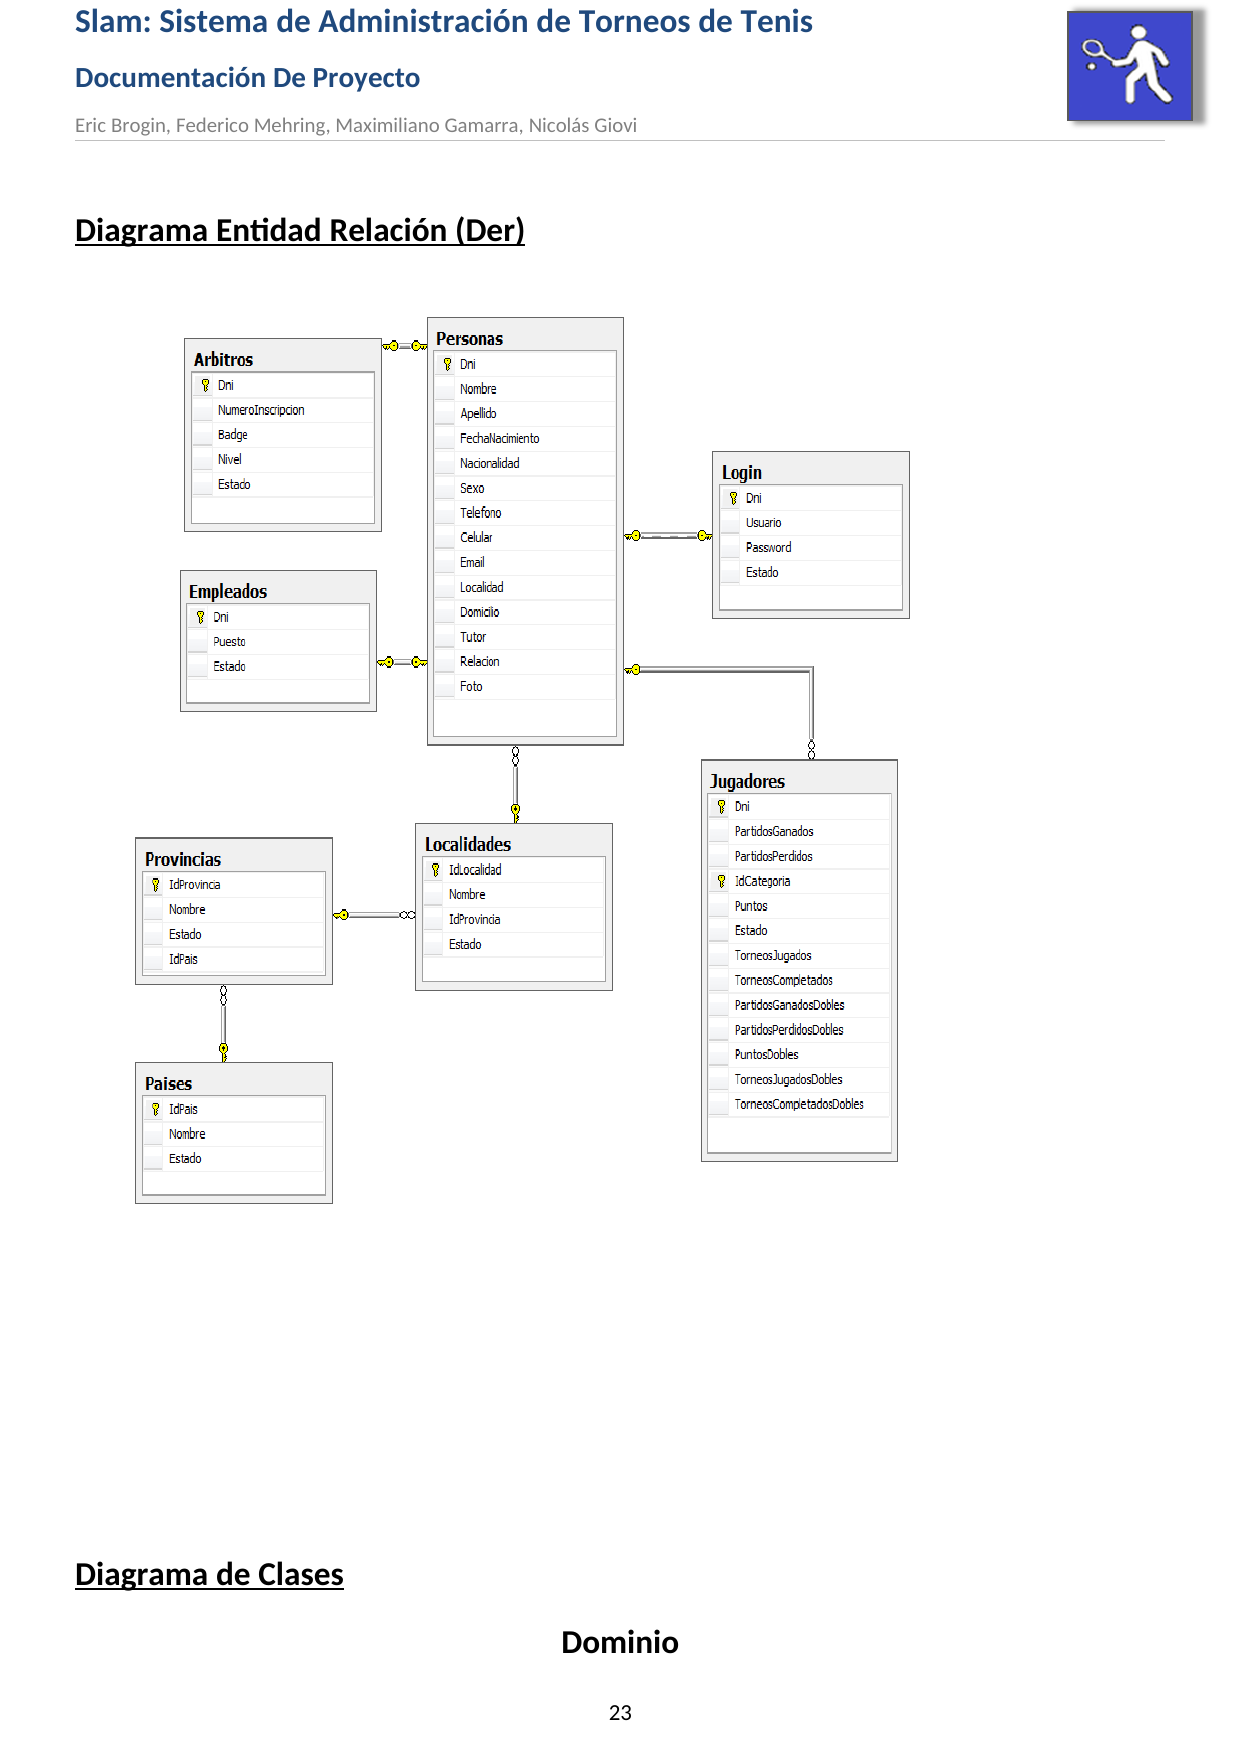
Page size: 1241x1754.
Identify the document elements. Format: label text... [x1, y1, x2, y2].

picture [1065, 1, 1214, 131]
text Diagrama de Clases [75, 1553, 1165, 1594]
text Diagrama Entidad Relación (Der) [75, 209, 1165, 249]
picture [91, 285, 953, 1247]
text Dominio [75, 1621, 1165, 1662]
